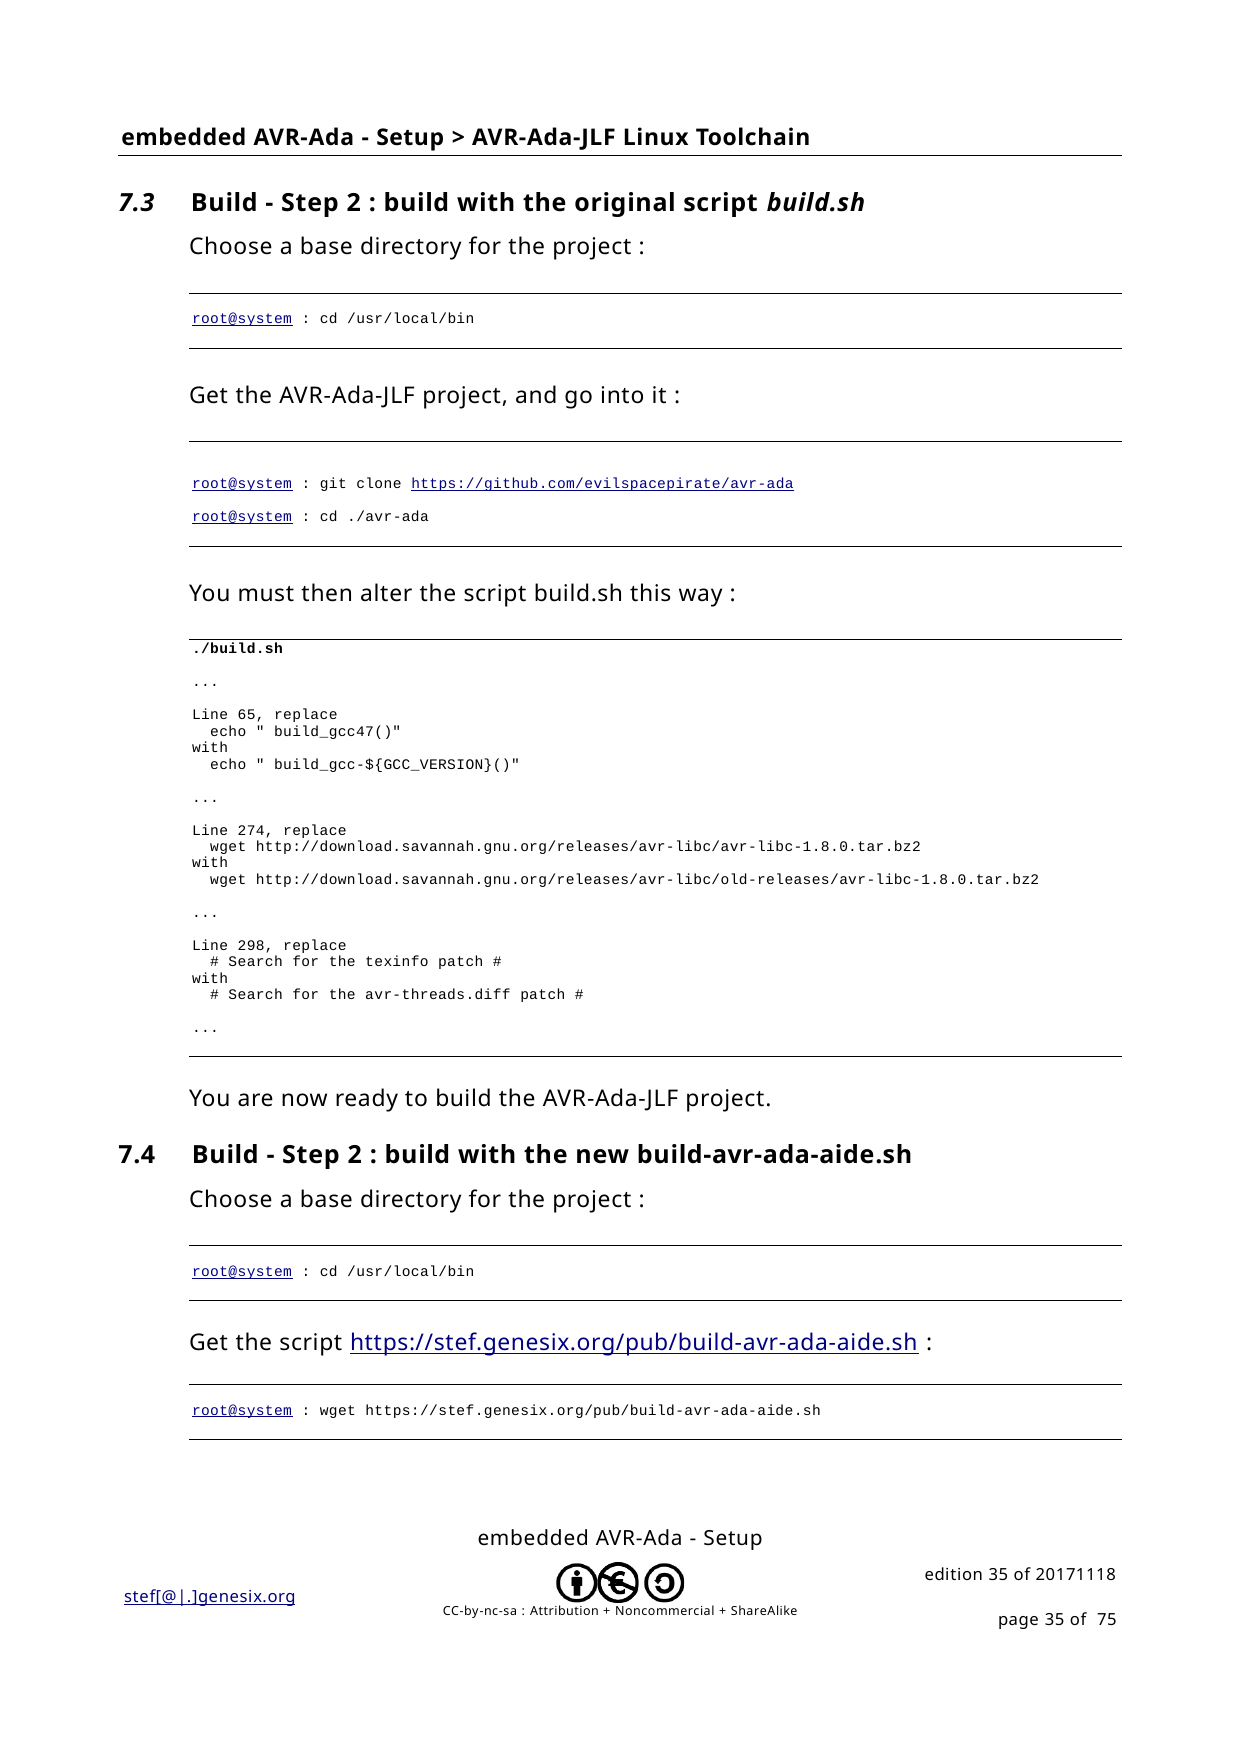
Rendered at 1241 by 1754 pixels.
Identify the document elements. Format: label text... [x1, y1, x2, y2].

list Line 274, replace [189, 820, 1122, 836]
list with [189, 738, 1122, 754]
list wget http://download.savannah.gnu.org/releases/avr-libc/old-releases/avr-libc-1.8.0.tar.bz2 [189, 869, 1122, 886]
list root@system : cd /usr/local/bin [189, 1246, 1122, 1300]
list root@system : cd /usr/local/bin [189, 294, 1122, 348]
list echo " build_gcc-${GCC_VERSION}()" [189, 754, 1122, 771]
subtitle Build - Step 2 : build with the original script build.sh [118, 184, 1122, 218]
text Get the script https://stef.genesix.org/pub/build-avr-ada-aide.sh : [189, 1326, 1122, 1357]
list ./build.sh ... Line 65, replace [189, 640, 1122, 721]
list echo " build_gcc47()" [189, 721, 1122, 738]
picture [555, 1562, 639, 1603]
subtitle Build - Step 2 : build with the new build-avr-ada-aide.sh [118, 1137, 1122, 1171]
list with [189, 968, 1122, 984]
text You must then alter the script build.sh this way : [189, 547, 1122, 608]
list with [189, 853, 1122, 869]
list # Search for the texinfo patch # [189, 952, 1122, 968]
list # Search for the avr-threads.diff patch # ... [189, 984, 1122, 1037]
text You are now ready to build the AVR-Ada-JLF project. [189, 1082, 1122, 1113]
text Get the AVR-Ada-JLF project, and go into it : [189, 379, 1122, 410]
list root@system : wget https://stef.genesix.org/pub/build-avr-ada-aide.sh [189, 1385, 1122, 1439]
text Choose a base directory for the project : [189, 230, 1122, 261]
text Choose a base directory for the project : [189, 1183, 1122, 1214]
list Line 298, replace [189, 935, 1122, 952]
picture [643, 1562, 685, 1603]
list ... [189, 771, 1122, 820]
list root@system : git clone https://github.com/evilspacepirate/avr-ada root@system : cd ./avr-ada [189, 442, 1122, 526]
list wget http://download.savannah.gnu.org/releases/avr-libc/avr-libc-1.8.0.tar.bz2 [189, 836, 1122, 853]
list ... [189, 886, 1122, 935]
